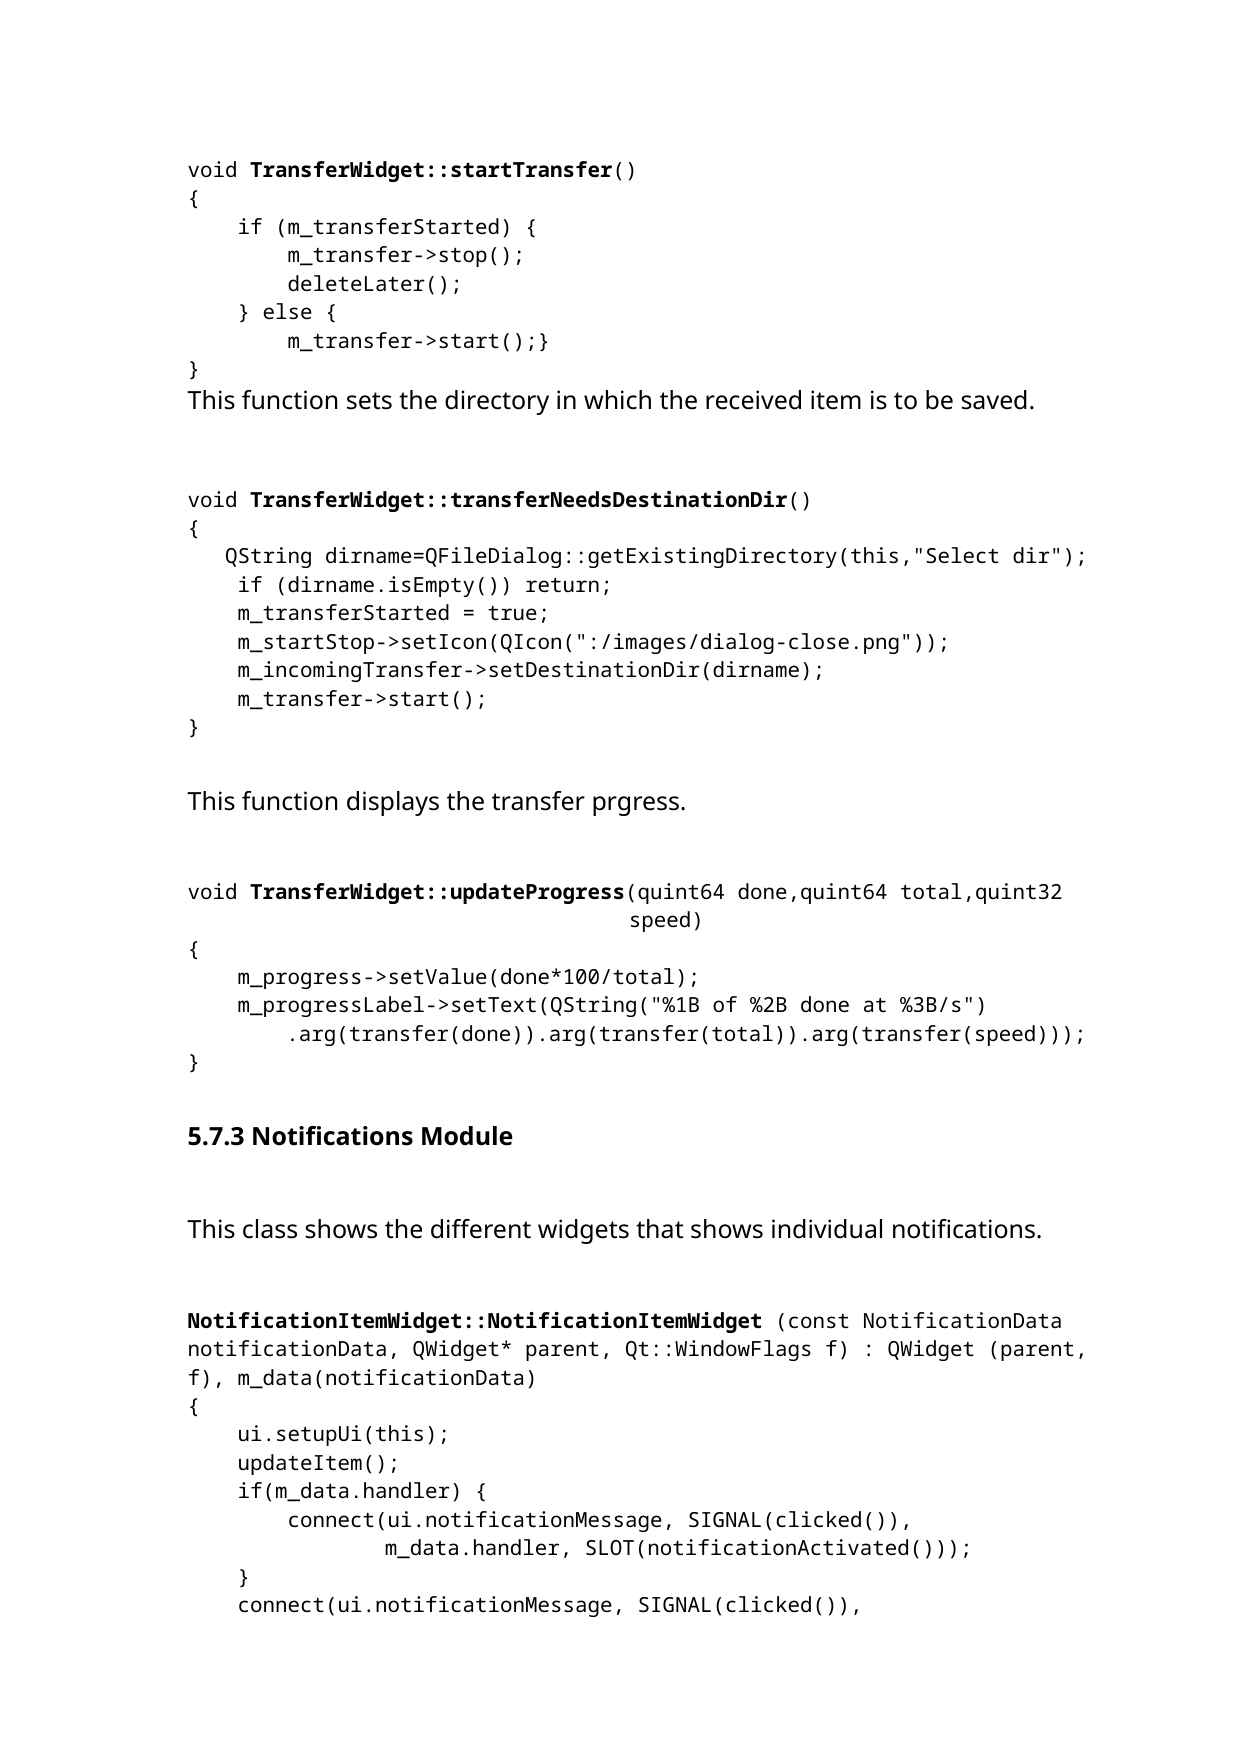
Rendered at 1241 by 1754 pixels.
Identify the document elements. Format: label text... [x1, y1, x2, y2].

text m_transfer->start();} [187, 326, 1091, 354]
text m_incomingTransfer->setDestinationDir(dirname); [187, 655, 1091, 684]
text { [187, 934, 1091, 962]
text } [187, 1047, 1091, 1076]
text 5.7.3 Notifications Module [187, 1118, 1091, 1153]
text updateItem(); [187, 1448, 1091, 1476]
text if(m_data.handler) { [187, 1476, 1091, 1505]
text } [187, 1562, 1091, 1590]
text m_transfer->start(); [187, 684, 1091, 712]
text void TransferWidget::startTransfer() [187, 155, 1091, 183]
text void TransferWidget::updateProgress(quint64 done,quint64 total,quint32 speed) [187, 877, 1091, 934]
text This function displays the transfer prgress. [187, 783, 1091, 817]
text if (m_transferStarted) { [187, 212, 1091, 240]
text m_transferStarted = true; [187, 598, 1091, 627]
text .arg(transfer(done)).arg(transfer(total)).arg(transfer(speed))); [187, 1019, 1091, 1047]
text m_progressLabel->setText(QString("%1B of %2B done at %3B/s") [187, 991, 1091, 1019]
text { [187, 1391, 1091, 1419]
text { [187, 513, 1091, 542]
text if (dirname.isEmpty()) return; [187, 570, 1091, 598]
text m_transfer->stop(); [187, 240, 1091, 269]
text } [187, 354, 1091, 383]
text deleteLater(); [187, 269, 1091, 297]
text QString dirname=QFileDialog::getExistingDirectory(this,"Select dir"); [187, 542, 1091, 570]
text { [187, 183, 1091, 212]
text connect(ui.notificationMessage, SIGNAL(clicked()), [187, 1590, 1091, 1619]
text This class shows the different widgets that shows individual notifications. [187, 1212, 1091, 1246]
text } [187, 712, 1091, 741]
text connect(ui.notificationMessage, SIGNAL(clicked()), m_data.handler, SLOT(notificationActivated())); [187, 1505, 1091, 1562]
text } else { [187, 297, 1091, 326]
text NotificationItemWidget::NotificationItemWidget (const NotificationData notificationData, QWidget* parent, Qt::WindowFlags f) : QWidget (parent, f), m_data(notificationData) [187, 1306, 1091, 1391]
text m_startStop->setIcon(QIcon(":/images/dialog-close.png")); [187, 627, 1091, 655]
text ui.setupUi(this); [187, 1419, 1091, 1448]
text void TransferWidget::transferNeedsDestinationDir() [187, 485, 1091, 513]
text This function sets the directory in which the received item is to be saved. [187, 383, 1091, 417]
text m_progress->setValue(done*100/total); [187, 962, 1091, 991]
